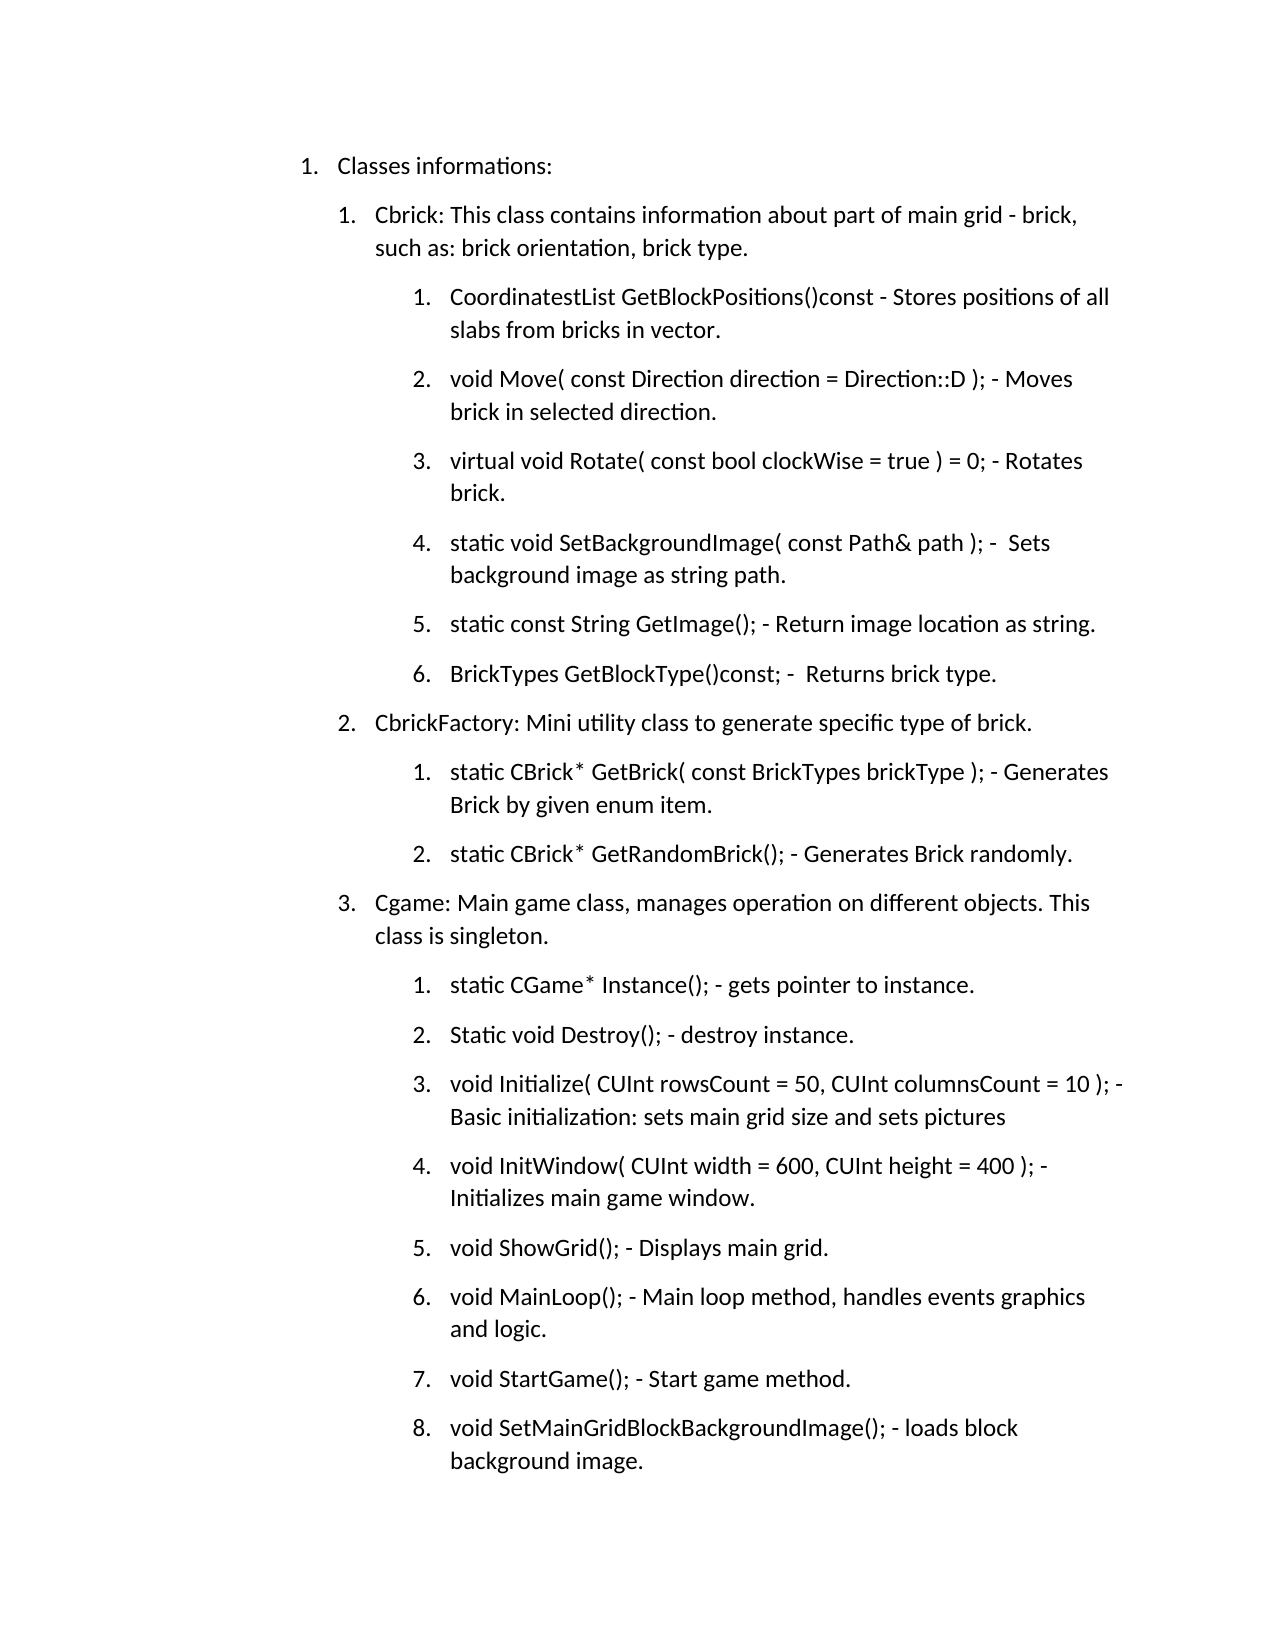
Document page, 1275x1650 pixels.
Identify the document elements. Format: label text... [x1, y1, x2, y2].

list void Initialize( CUInt rowsCount = 50, CUInt columnsCount = 10 ); - Basic initialization: sets main grid size and sets pictures [412, 1068, 1125, 1131]
list static void SetBackgroundImage( const Path& path ); - Sets background image as string path. [412, 527, 1125, 590]
list void SetMainGridBlockBackgroundImage(); - loads block background image. [412, 1412, 1125, 1475]
list static CGame* Instance(); - gets pointer to instance. [412, 969, 1125, 1000]
list void Move( const Direction direction = Direction::D ); - Moves brick in selected direction. [412, 363, 1125, 426]
list void InitWindow( CUInt width = 600, CUInt height = 400 ); - Initializes main game window. [412, 1150, 1125, 1213]
list CbrickFactory: Mini utility class to generate specific type of brick. [337, 707, 1125, 738]
list Static void Destroy(); - destroy instance. [412, 1019, 1125, 1049]
list static CBrick* GetRandomBrick(); - Generates Brick randomly. [412, 838, 1125, 869]
list static CBrick* GetBrick( const BrickTypes brickType ); - Generates Brick by given enum item. [412, 756, 1125, 819]
list void MainLoop(); - Main loop method, handles events graphics and logic. [412, 1281, 1125, 1344]
list BrickTypes GetBlockType()const; - Returns brick type. [412, 658, 1125, 688]
list void StartGame(); - Start game method. [412, 1363, 1125, 1393]
list Cgame: Main game class, manages operation on different objects. This class is singleton. [337, 888, 1125, 951]
list Cbrick: This class contains information about part of main grid - brick, such as: brick orientation, brick type. [337, 199, 1125, 262]
list Classes informations: [300, 150, 1125, 181]
list static const String GetImage(); - Return image location as string. [412, 609, 1125, 639]
list virtual void Rotate( const bool clockWise = true ) = 0; - Rotates brick. [412, 445, 1125, 508]
list void ShowGrid(); - Displays main grid. [412, 1232, 1125, 1262]
list CoordinatestList GetBlockPositions()const - Stores positions of all slabs from bricks in vector. [412, 281, 1125, 344]
